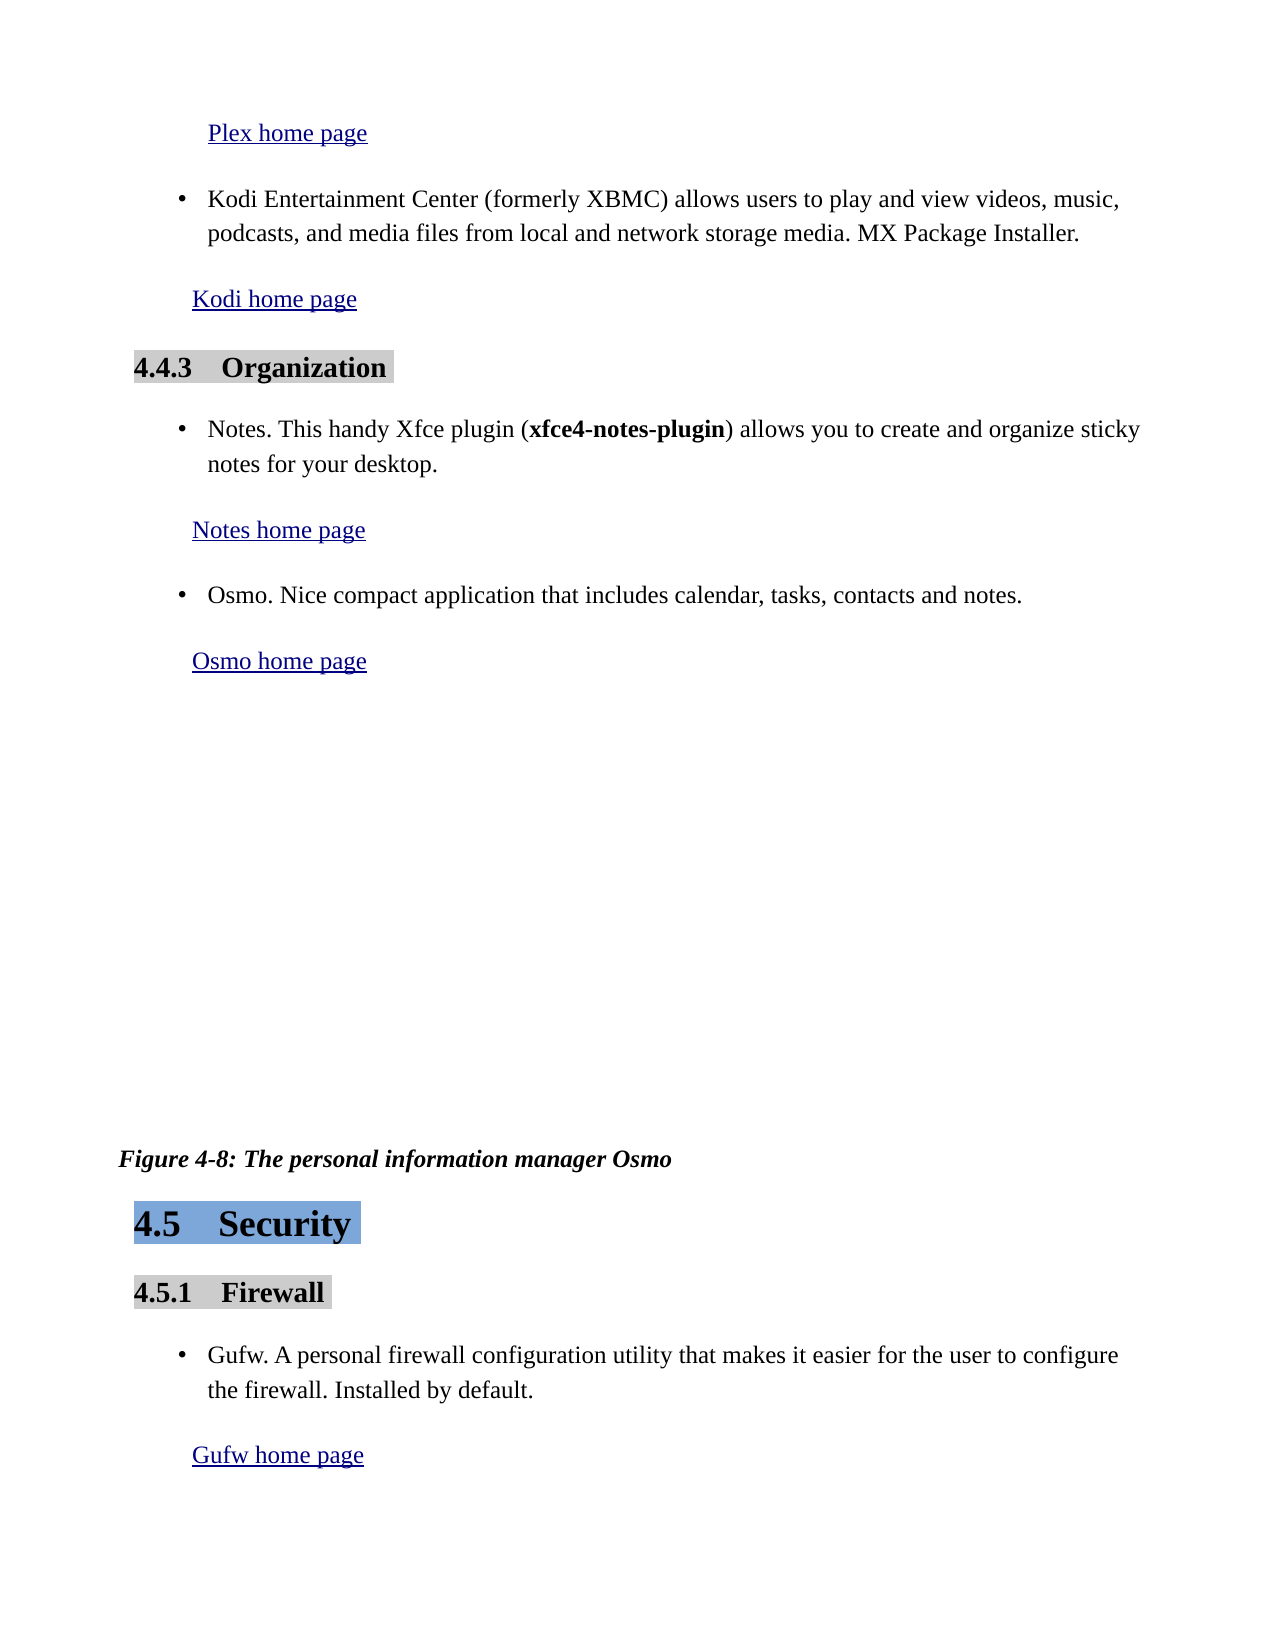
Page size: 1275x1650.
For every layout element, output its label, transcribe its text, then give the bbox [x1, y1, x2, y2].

list Osmo. Nice compact application that includes calendar, tasks, contacts and notes. [178, 581, 1141, 609]
list Notes. This handy Xfce plugin (xfce4-notes-plugin) allows you to create and organize sticky notes for your desktop. [178, 414, 1141, 478]
subtitle 4.4.3 Organization [394, 350, 1141, 383]
subtitle 4.5 Security [361, 1201, 1141, 1244]
list Gufw home page [162, 1440, 1157, 1469]
text Plex home page [134, 118, 1141, 147]
list Notes home page [162, 515, 1157, 543]
text Figure 4-8: The personal information manager Osmo [118, 1144, 1157, 1173]
list Gufw. A personal firewall configuration utility that makes it easier for the user to configure the firewall. Installed by default. [178, 1340, 1141, 1403]
list Kodi Entertainment Center (formerly XBMC) allows users to play and view videos, music, podcasts, and media files from local and network storage media. MX Package Installer. [178, 184, 1141, 247]
list Osmo home page [162, 646, 1157, 675]
list Kodi home page [162, 284, 1157, 313]
subtitle 4.5.1 Firewall [332, 1275, 1141, 1309]
